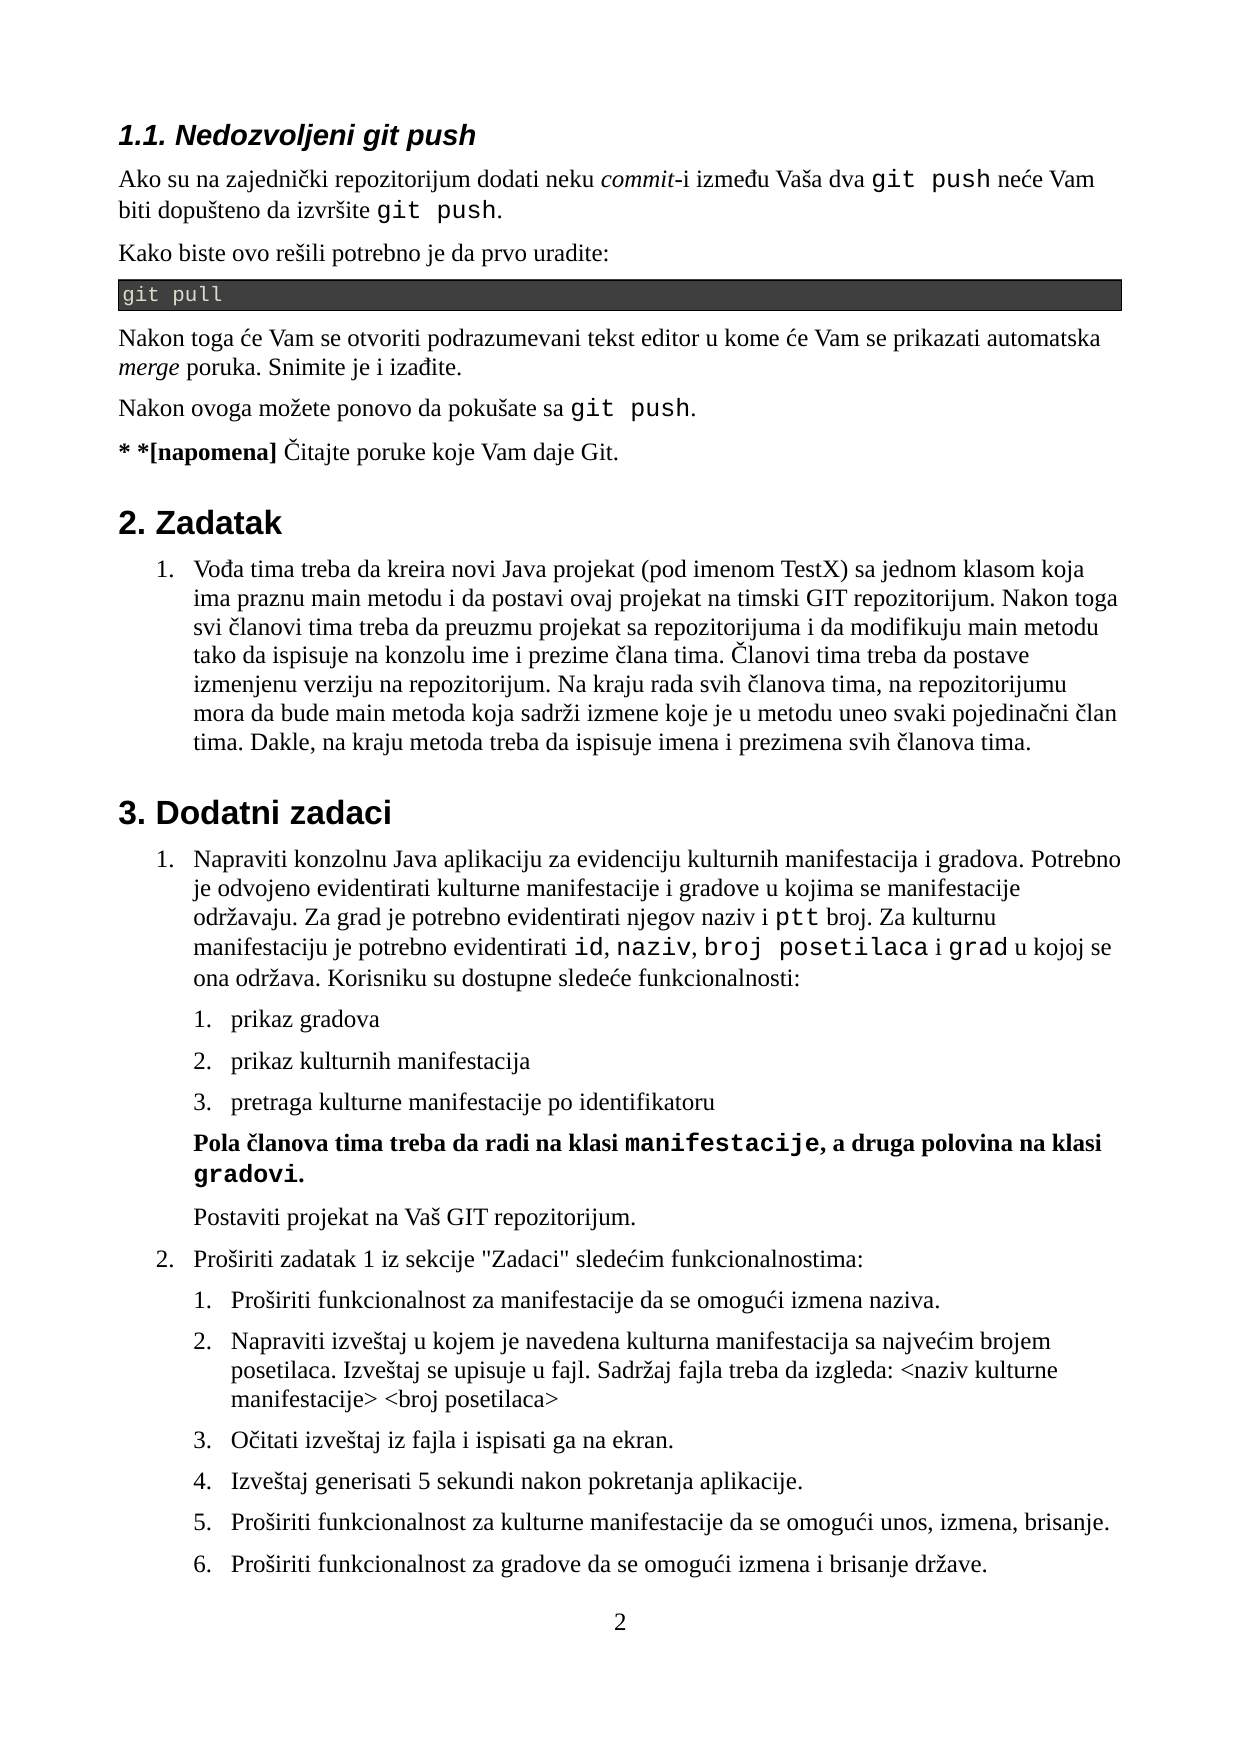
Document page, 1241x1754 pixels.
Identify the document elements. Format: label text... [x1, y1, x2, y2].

text * *[napomena] Čitajte poruke koje Vam daje Git. [118, 437, 1122, 466]
list Proširiti funkcionalnost za kulturne manifestacije da se omogući unos, izmena, brisanje. [193, 1507, 1122, 1536]
text Kako biste ovo rešili potrebno je da prvo uradite: [118, 238, 1122, 267]
list Izveštaj generisati 5 sekundi nakon pokretanja aplikacije. [193, 1466, 1122, 1495]
subtitle Nedozvoljeni git push [118, 118, 1122, 152]
text Ako su na zajednički repozitorijum dodati neku commit-i između Vaša dva git push neće Vam biti dopušteno da izvršite git push. [118, 164, 1122, 226]
list Očitati izveštaj iz fajla i ispisati ga na ekran. [193, 1425, 1122, 1454]
text Nakon toga će Vam se otvoriti podrazumevani tekst editor u kome će Vam se prikazati automatska merge poruka. Snimite je i izađite. [118, 323, 1122, 381]
list Napraviti izveštaj u kojem je navedena kulturna manifestacija sa najvećim brojem posetilaca. Izveštaj se upisuje u fajl. Sadržaj fajla treba da izgleda: <naziv kulturne manifestacije> <broj posetilaca> [193, 1326, 1122, 1412]
subtitle Dodatni zadaci [118, 793, 1122, 832]
text Nakon ovoga možete ponovo da pokušate sa git push. [118, 393, 1122, 424]
list pretraga kulturne manifestacije po identifikatoru [193, 1087, 1122, 1116]
list Proširiti funkcionalnost za gradove da se omogući izmena i brisanje države. [193, 1549, 1122, 1577]
list Pola članova tima treba da radi na klasi manifestacije, a druga polovina na klasi gradovi. [156, 1128, 1122, 1190]
list Proširiti funkcionalnost za manifestacije da se omogući izmena naziva. [193, 1285, 1122, 1314]
list Proširiti zadatak 1 iz sekcije "Zadaci" sledećim funkcionalnostima: [156, 1244, 1122, 1272]
list prikaz kulturnih manifestacija [193, 1046, 1122, 1074]
list prikaz gradova [193, 1004, 1122, 1033]
list Napraviti konzolnu Java aplikaciju za evidenciju kulturnih manifestacija i gradova. Potrebno je odvojeno evidentirati kulturne manifestacije i gradove u kojima se manifestacije održavaju. Za grad je potrebno evidentirati njegov naziv i ptt broj. Za kulturnu manifestaciju je potrebno evidentirati id, naziv, broj posetilaca i grad u kojoj se ona održava. Korisniku su dostupne sledeće funkcionalnosti: [156, 844, 1122, 992]
list Vođa tima treba da kreira novi Java projekat (pod imenom TestX) sa jednom klasom koja ima praznu main metodu i da postavi ovaj projekat na timski GIT repozitorijum. Nakon toga svi članovi tima treba da preuzmu projekat sa repozitorijuma i da modifikuju main metodu tako da ispisuje na konzolu ime i prezime člana tima. Članovi tima treba da postave izmenjenu verziju na repozitorijum. Na kraju rada svih članova tima, na repozitorijumu mora da bude main metoda koja sadrži izmene koje je u metodu uneo svaki pojedinačni član tima. Dakle, na kraju metoda treba da ispisuje imena i prezimena svih članova tima. [156, 554, 1122, 756]
subtitle Zadatak [118, 503, 1122, 542]
list Postaviti projekat na Vaš GIT repozitorijum. [156, 1202, 1122, 1231]
text git pull [119, 281, 1121, 310]
